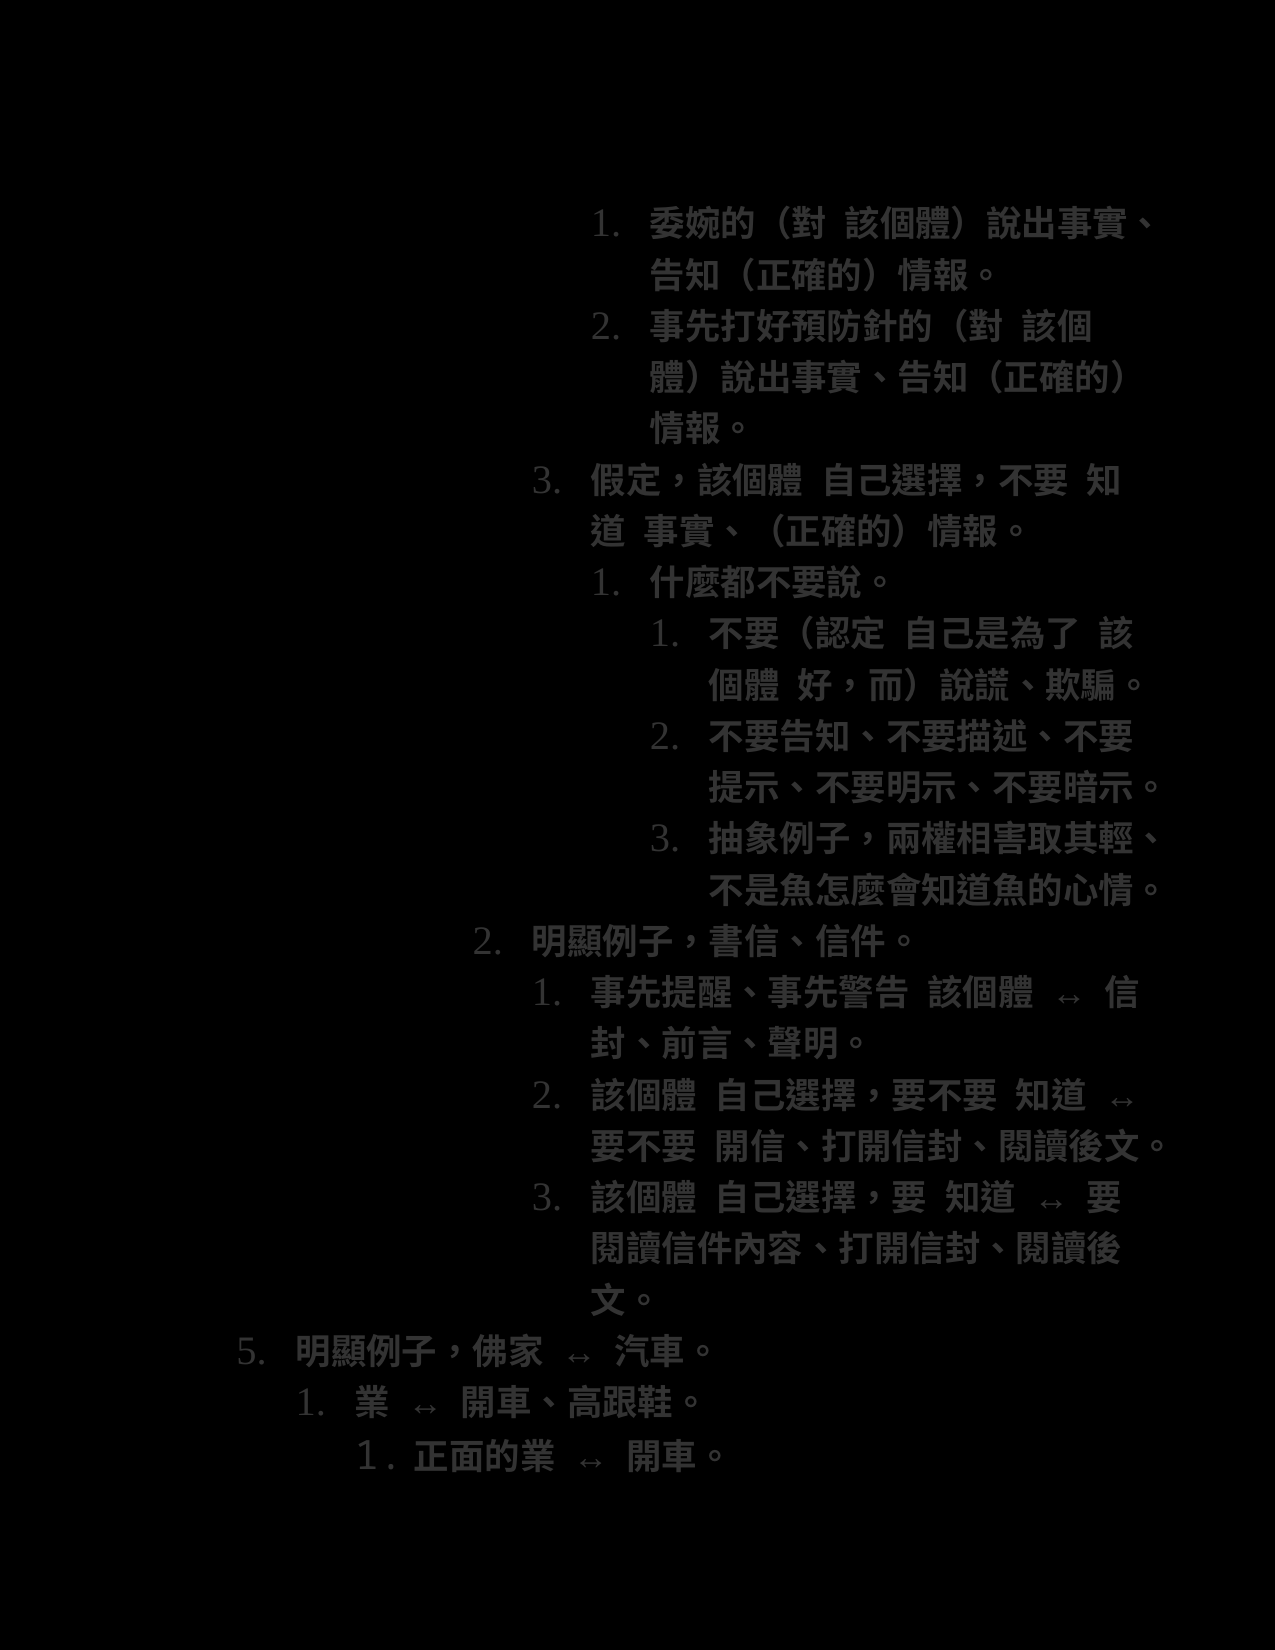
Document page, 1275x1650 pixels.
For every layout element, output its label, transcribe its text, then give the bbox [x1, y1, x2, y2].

list 事先打好預防針的（對 該個體）說出事實、告知（正確的）情報。 [591, 298, 1157, 452]
list 事先提醒、事先警告 該個體 ↔ 信封、前言、聲明。 [532, 964, 1157, 1067]
list 不要（認定 自己是為了 該個體 好，而）說謊、欺騙。 [649, 606, 1157, 708]
list 什麼都不要說。 [591, 554, 1157, 606]
list 該個體 自己選擇，要 知道 ↔ 要 閱讀信件內容、打開信封、閱讀後文。 [532, 1169, 1157, 1323]
list 抽象例子，兩權相害取其輕、不是魚怎麼會知道魚的心情。 [649, 811, 1157, 913]
list 業 ↔ 開車、高跟鞋。 [295, 1374, 1157, 1426]
list 假定，該個體 自己選擇，不要 知道 事實、（正確的）情報。 [532, 452, 1157, 554]
list 明顯例子，書信、信件。 [472, 913, 1157, 964]
list 不要告知、不要描述、不要提示、不要明示、不要暗示。 [649, 708, 1157, 811]
list 正面的業 ↔ 開車。 [354, 1426, 1157, 1481]
list 該個體 自己選擇，要不要 知道 ↔ 要不要 開信、打開信封、閱讀後文。 [532, 1067, 1157, 1169]
list 明顯例子，佛家 ↔ 汽車。 [236, 1323, 1157, 1374]
list 委婉的（對 該個體）說出事實、告知（正確的）情報。 [591, 196, 1157, 298]
